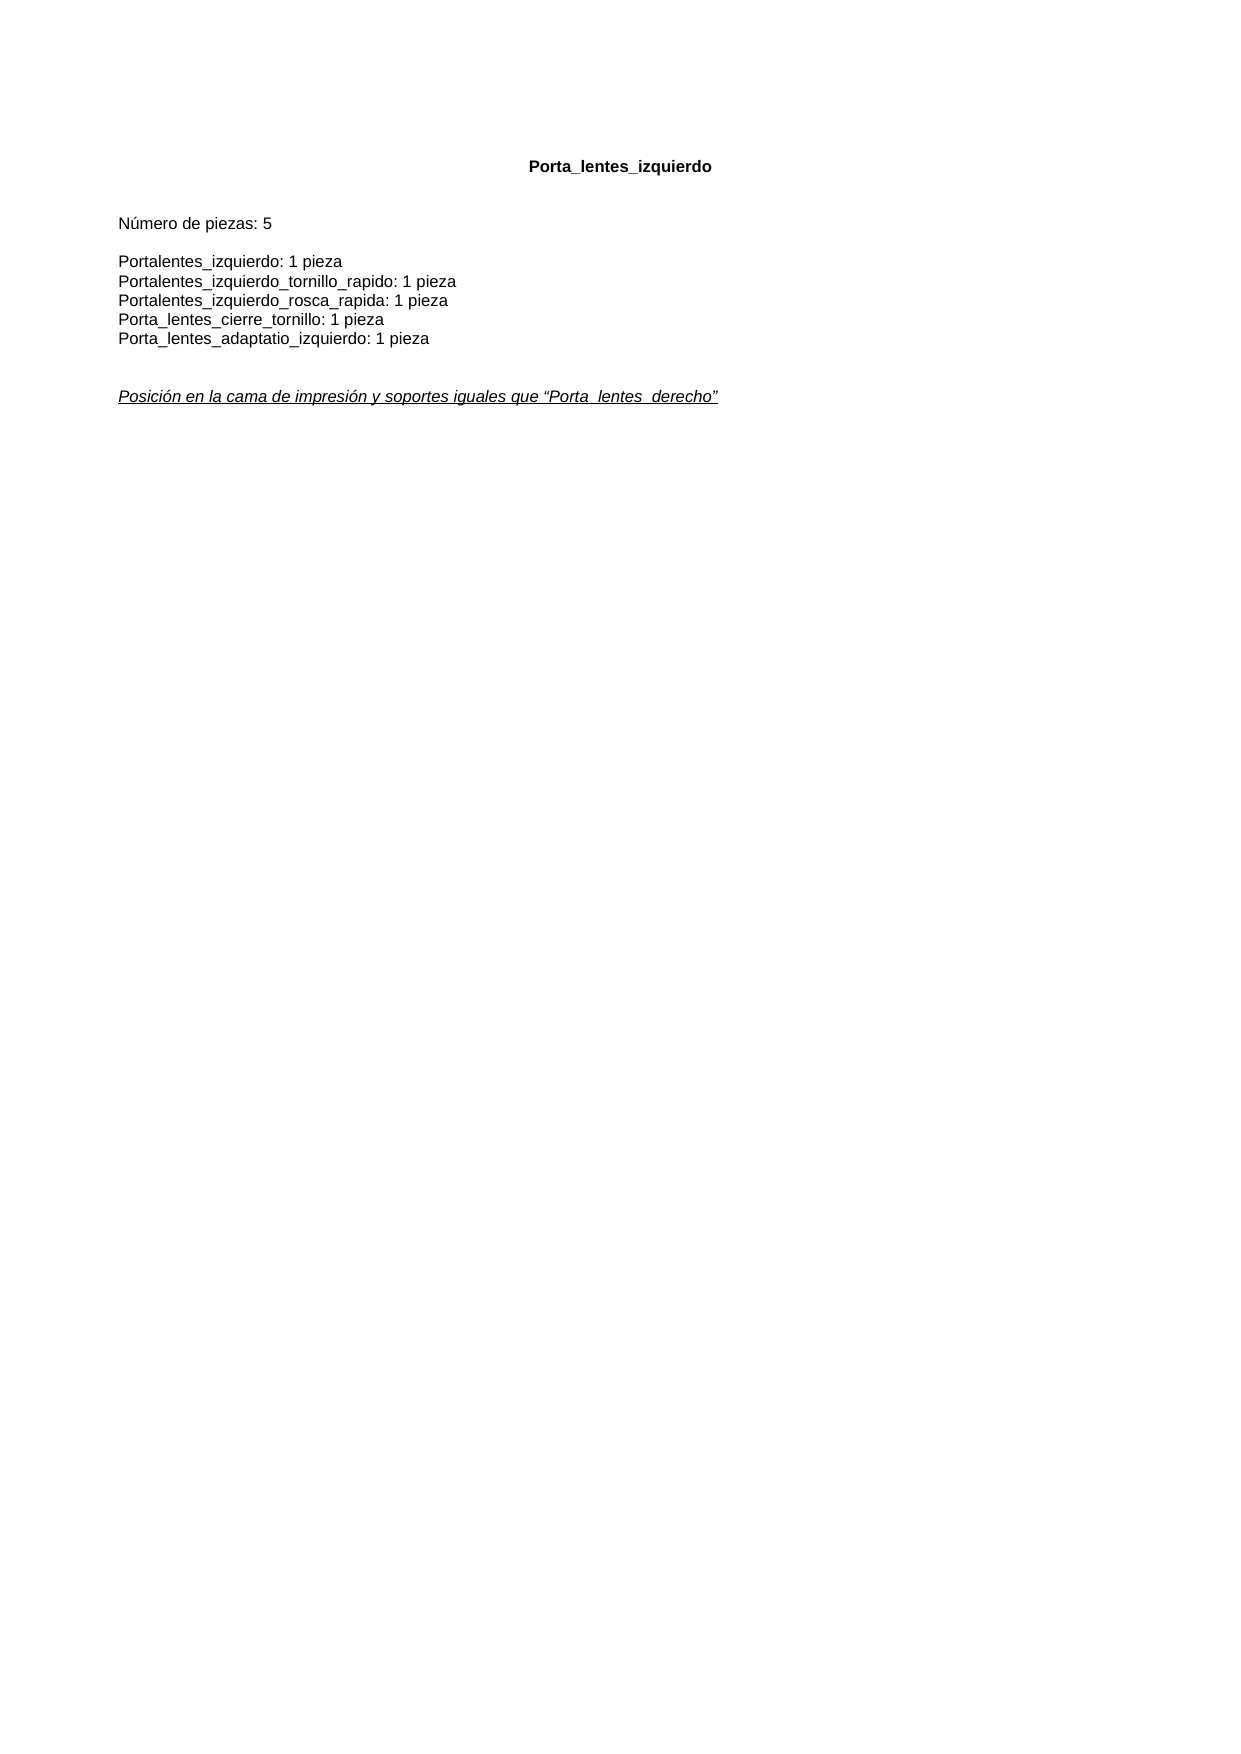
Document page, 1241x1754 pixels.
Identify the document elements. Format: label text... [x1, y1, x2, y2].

text Posición en la cama de impresión y soportes iguales que “Porta_lentes_derecho” [118, 386, 1122, 406]
text Portalentes_izquierdo: 1 pieza [118, 252, 1122, 271]
text Número de piezas: 5 [118, 214, 1122, 233]
text Porta_lentes_izquierdo [118, 156, 1122, 176]
text Porta_lentes_adaptatio_izquierdo: 1 pieza [118, 329, 1122, 348]
text Porta_lentes_cierre_tornillo: 1 pieza [118, 310, 1122, 329]
text Portalentes_izquierdo_tornillo_rapido: 1 pieza [118, 271, 1122, 291]
text Portalentes_izquierdo_rosca_rapida: 1 pieza [118, 291, 1122, 310]
